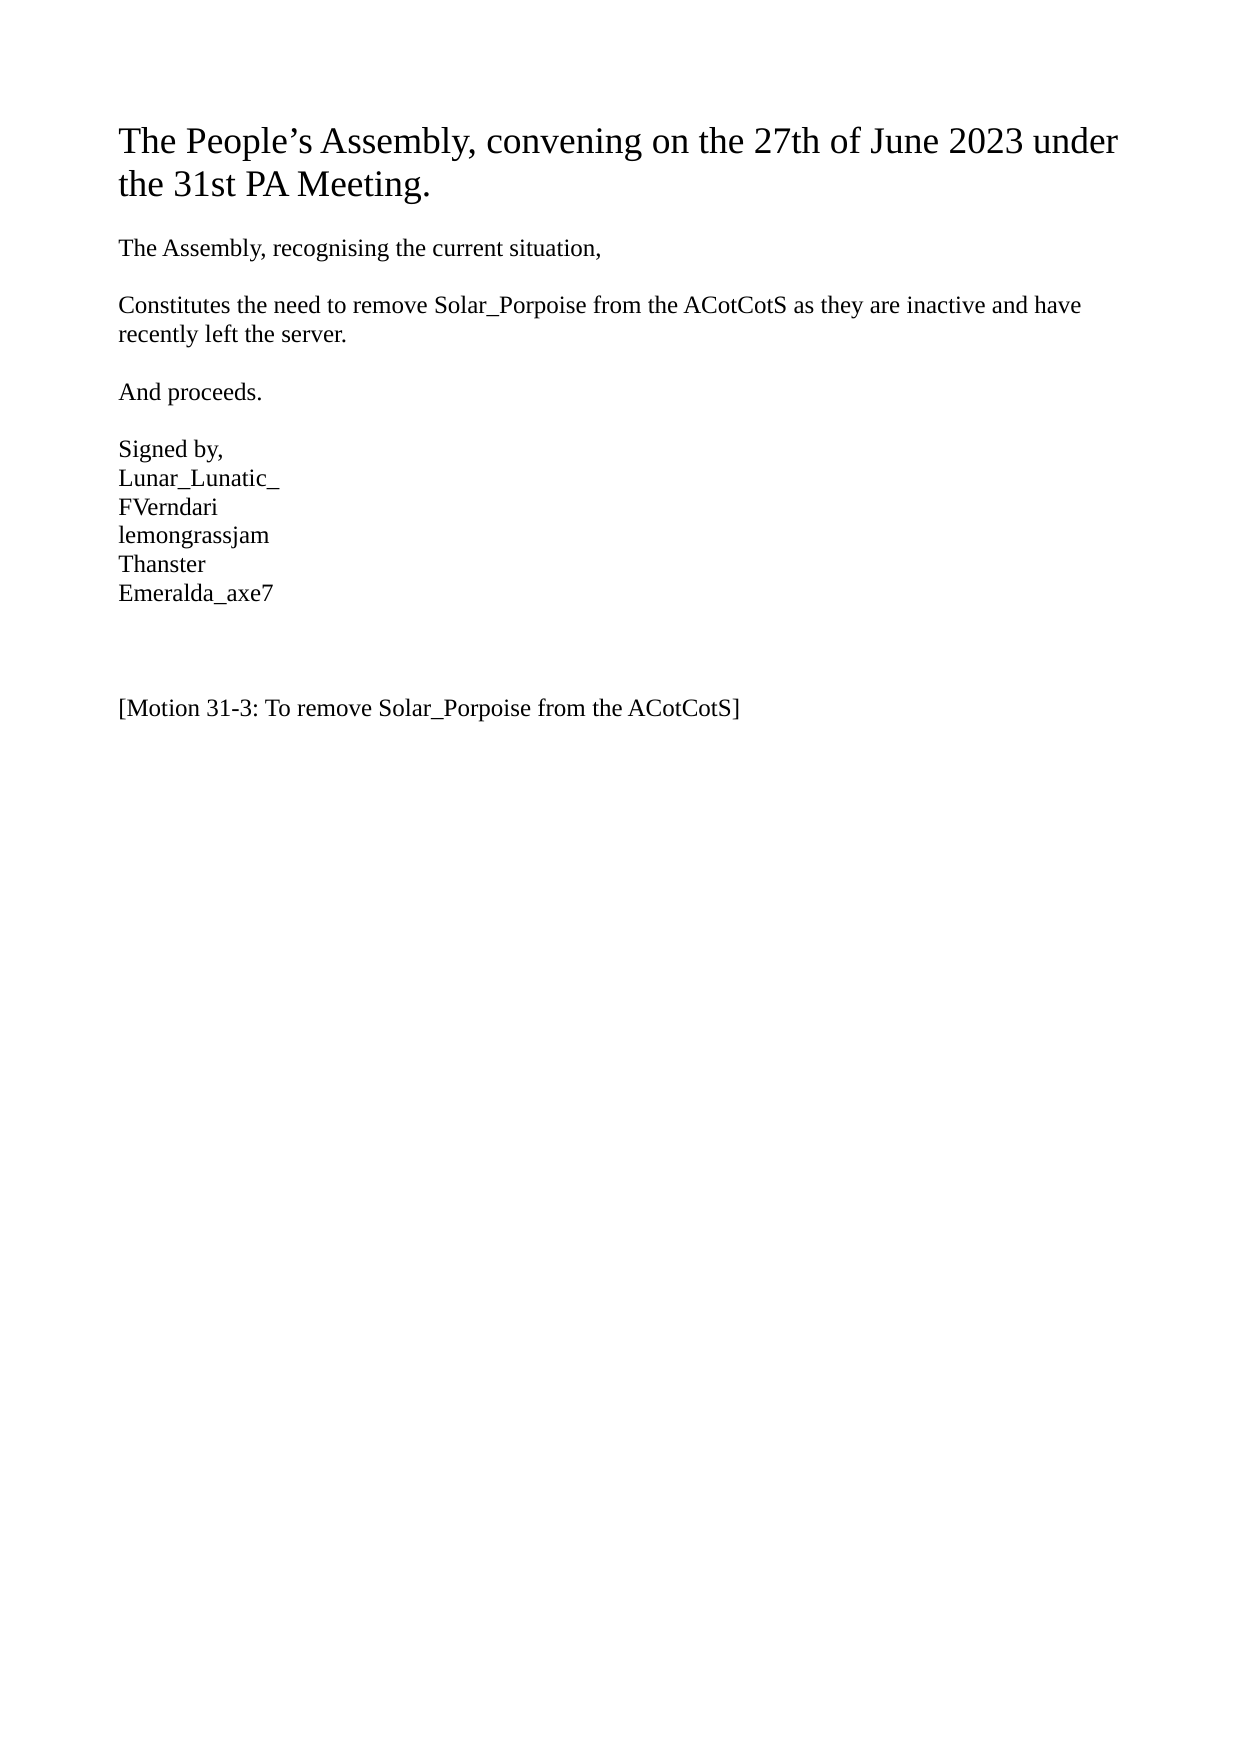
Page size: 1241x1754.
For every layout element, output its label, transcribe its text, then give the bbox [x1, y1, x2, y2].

text The People’s Assembly, convening on the 27th of June 2023 under the 31st PA Meeting. [118, 118, 1122, 204]
text Signed by, [118, 434, 1122, 463]
text Emeralda_axe7 [118, 578, 1122, 607]
text And proceeds. [118, 377, 1122, 406]
text The Assembly, recognising the current situation, [118, 233, 1122, 262]
text Constitutes the need to remove Solar_Porpoise from the ACotCotS as they are inactive and have recently left the server. [118, 291, 1122, 348]
text FVerndari [118, 492, 1122, 521]
text [Motion 31-3: To remove Solar_Porpoise from the ACotCotS] [118, 693, 1122, 722]
text Thanster [118, 549, 1122, 578]
text lemongrassjam [118, 521, 1122, 549]
text Lunar_Lunatic_ [118, 463, 1122, 492]
